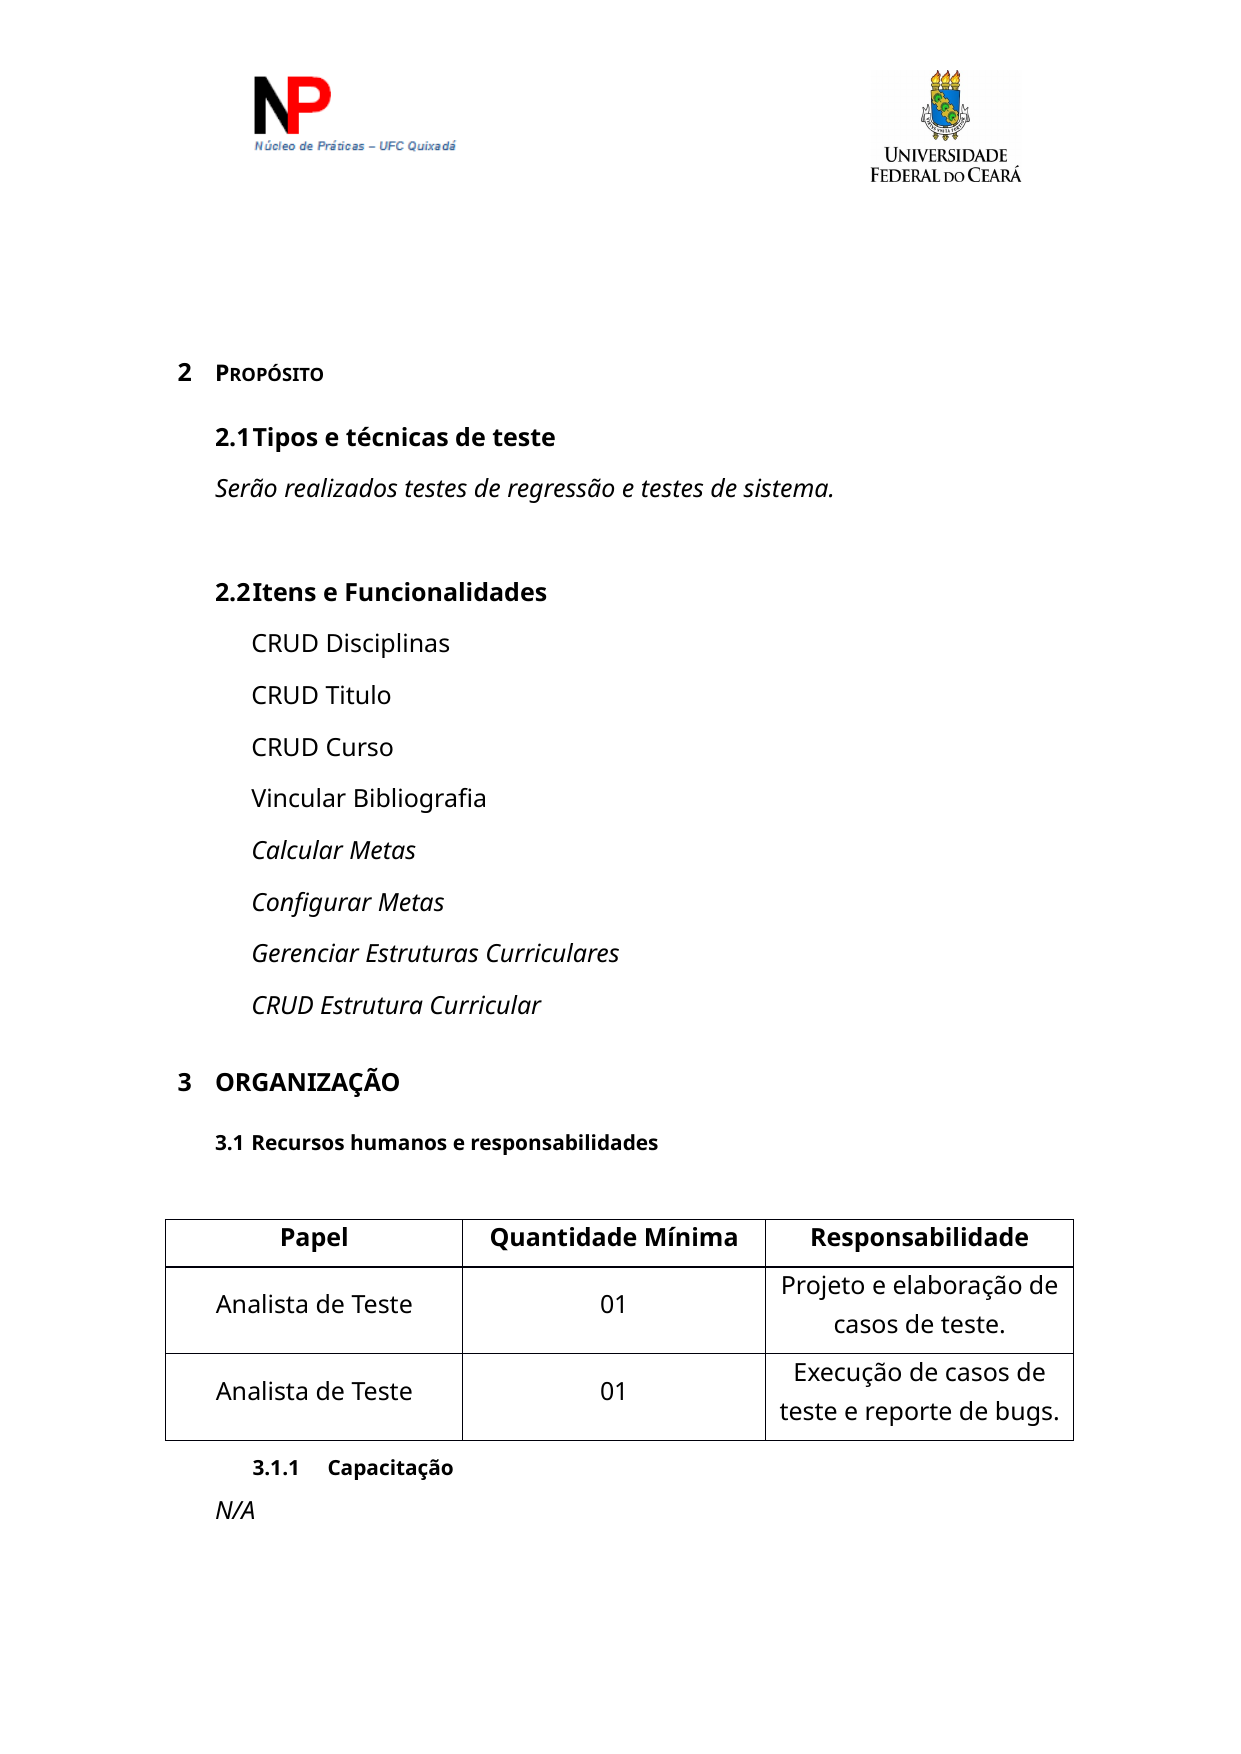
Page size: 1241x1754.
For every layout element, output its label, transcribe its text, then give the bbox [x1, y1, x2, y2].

subtitle Propósito [177, 355, 1063, 389]
picture [251, 73, 459, 154]
subtitle Capacitação [252, 1453, 1063, 1482]
table_cell 01 [463, 1268, 765, 1353]
text N/A [177, 1492, 1063, 1526]
list Itens e Funcionalidades [215, 574, 1063, 608]
text CRUD Estrutura Curricular [177, 987, 1063, 1022]
text Configurar Metas [177, 884, 1063, 918]
text CRUD Disciplinas [177, 626, 1063, 660]
subtitle Organização [177, 1064, 1063, 1098]
text CRUD Titulo [177, 677, 1063, 712]
table_cell Analista de Teste [166, 1354, 462, 1440]
table_cell 01 [463, 1354, 765, 1440]
table_cell Analista de Teste [166, 1268, 462, 1353]
subtitle Recursos humanos e responsabilidades [215, 1128, 1063, 1157]
table_cell Execução de casos de teste e reporte de bugs. [766, 1354, 1073, 1440]
text Serão realizados testes de regressão e testes de sistema. [177, 471, 1063, 505]
text Vincular Bibliografia [177, 781, 1063, 815]
table_header Responsabilidade [766, 1220, 1073, 1266]
table_header Quantidade Mínima [463, 1220, 765, 1266]
text Gerenciar Estruturas Curriculares [177, 936, 1063, 970]
list Tipos e técnicas de teste [215, 419, 1063, 453]
picture [870, 70, 1022, 182]
text CRUD Curso [177, 729, 1063, 763]
text Calcular Metas [177, 832, 1063, 867]
table_cell Projeto e elaboração de casos de teste. [766, 1268, 1073, 1353]
table_header Papel [166, 1220, 462, 1266]
